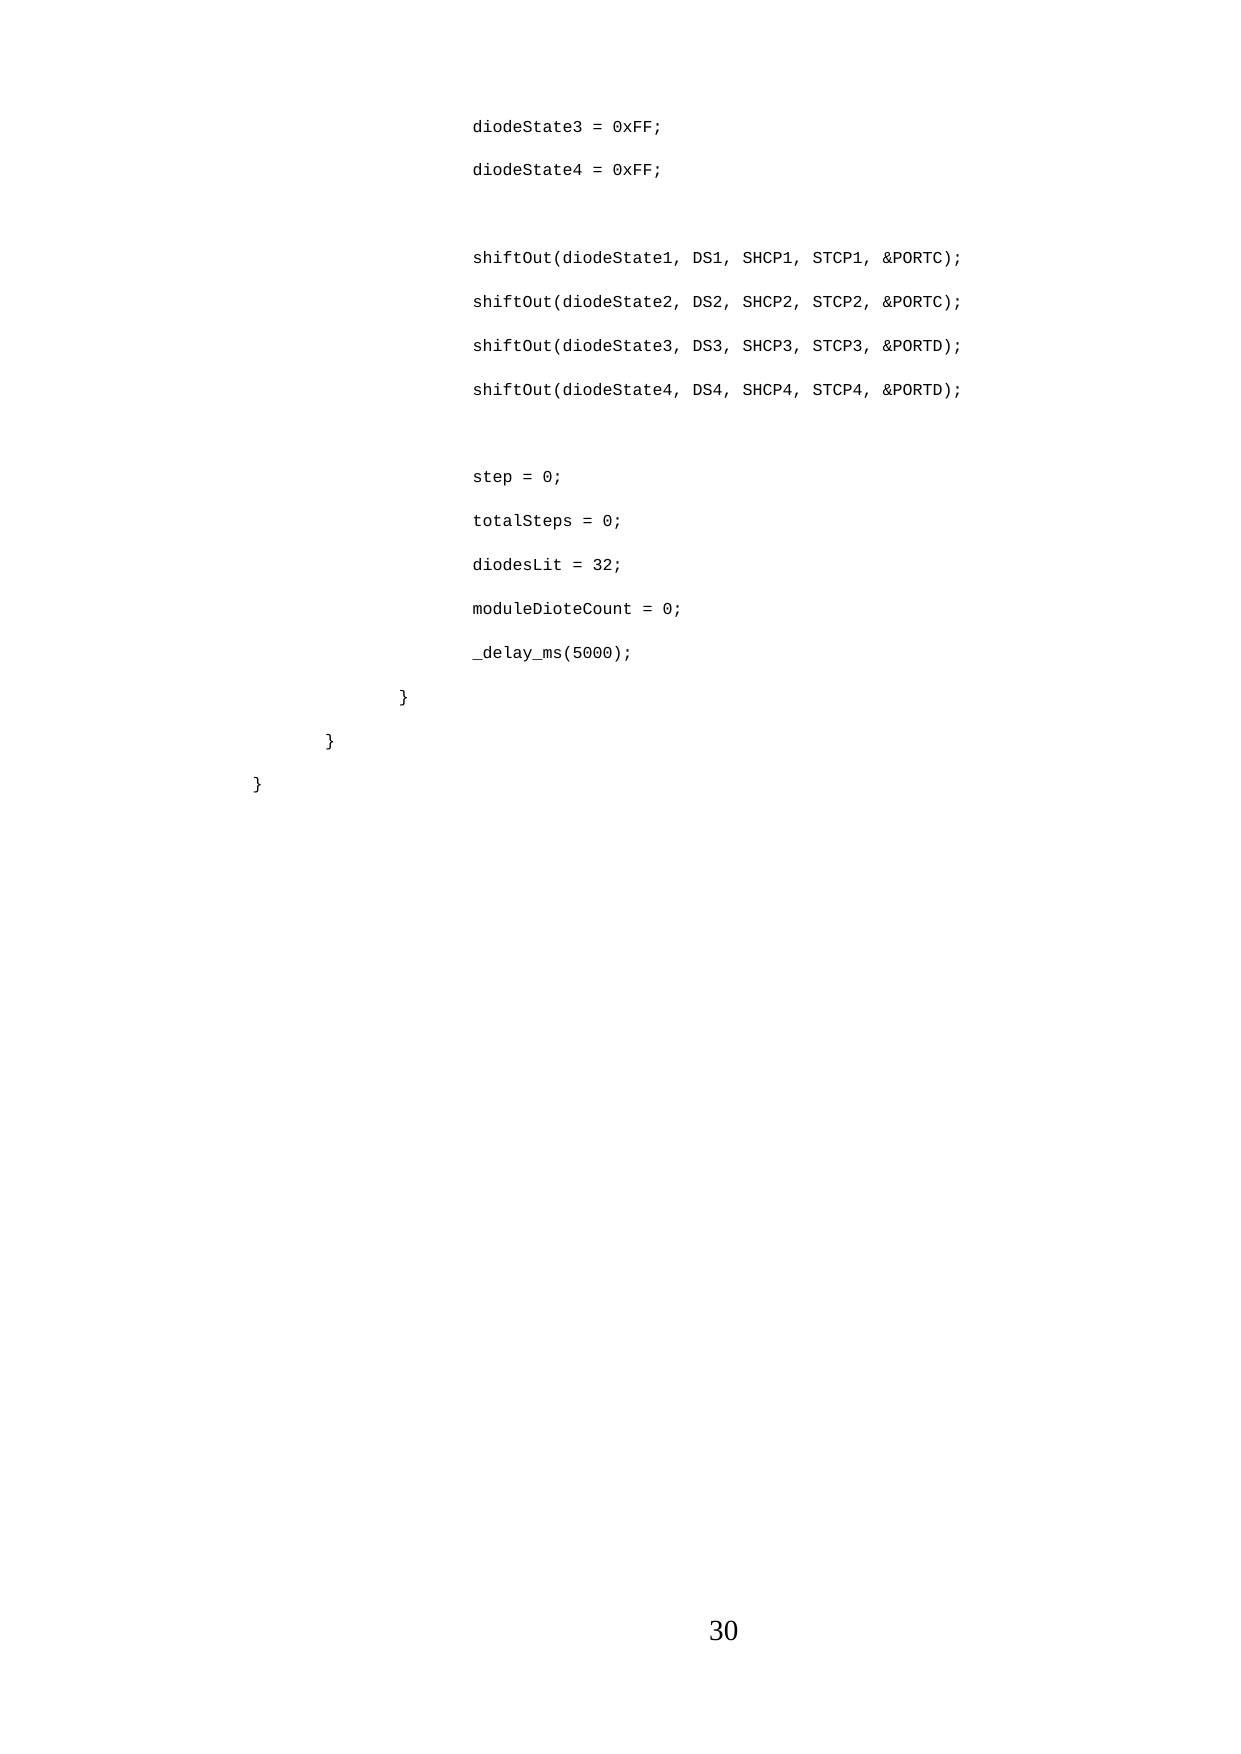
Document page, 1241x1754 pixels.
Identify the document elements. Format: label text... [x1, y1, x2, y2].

text diodeState3 = 0xFF; [252, 118, 1181, 137]
text totalSteps = 0; [252, 513, 1181, 532]
text shiftOut(diodeState4, DS4, SHCP4, STCP4, &PORTD); [252, 381, 1181, 400]
text diodesLit = 32; [252, 557, 1181, 576]
text _delay_ms(5000); [252, 644, 1181, 663]
text } [252, 688, 1181, 707]
text shiftOut(diodeState2, DS2, SHCP2, STCP2, &PORTC); [252, 293, 1181, 312]
text } [252, 776, 1181, 795]
text step = 0; [252, 469, 1181, 488]
text } [252, 732, 1181, 751]
text moduleDioteCount = 0; [252, 601, 1181, 619]
text shiftOut(diodeState3, DS3, SHCP3, STCP3, &PORTD); [252, 337, 1181, 356]
text diodeState4 = 0xFF; [252, 162, 1181, 181]
text shiftOut(diodeState1, DS1, SHCP1, STCP1, &PORTC); [252, 250, 1181, 268]
